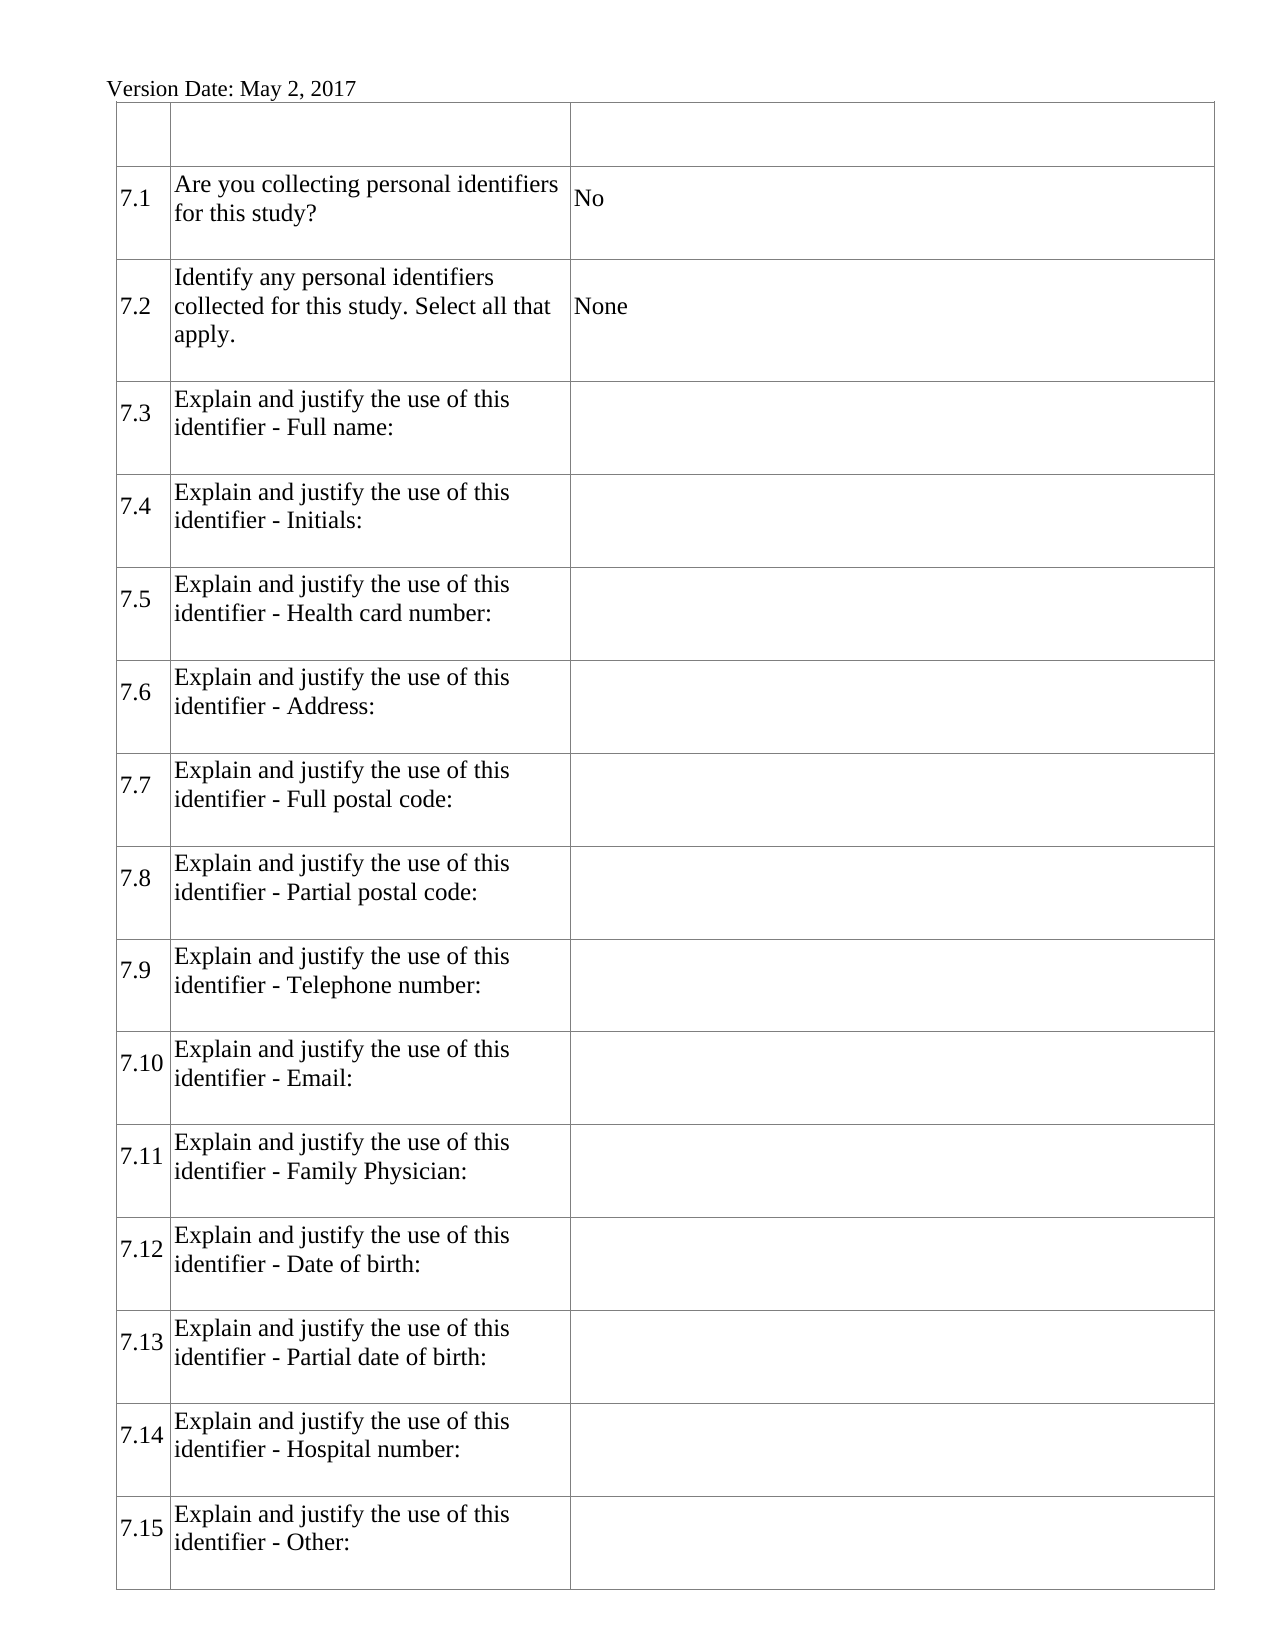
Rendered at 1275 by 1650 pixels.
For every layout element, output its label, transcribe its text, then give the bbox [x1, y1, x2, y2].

table_cell Explain and justify the use of this identifier - Partial postal code: [171, 847, 570, 938]
table_cell Explain and justify the use of this identifier - Date of birth: [171, 1218, 570, 1310]
table_cell 7.5 [117, 568, 170, 660]
table_cell 7.2 [117, 260, 170, 381]
table_cell [571, 475, 1214, 567]
table_cell 7.12 [117, 1218, 170, 1310]
table_cell Explain and justify the use of this identifier - Telephone number: [171, 940, 570, 1031]
table_cell No [571, 167, 1214, 259]
table_cell 7.8 [117, 847, 170, 938]
table_cell 7.9 [117, 940, 170, 1031]
table_cell 7.10 [117, 1032, 170, 1124]
table_header [571, 103, 1214, 166]
table_cell 7.6 [117, 661, 170, 753]
table_cell Explain and justify the use of this identifier - Other: [171, 1497, 570, 1589]
table_cell Identify any personal identifiers collected for this study. Select all that apply. [171, 260, 570, 381]
table_cell [571, 1404, 1214, 1496]
table_cell None [571, 260, 1214, 381]
table_cell 7.14 [117, 1404, 170, 1496]
table_cell [571, 940, 1214, 1031]
table_cell [571, 754, 1214, 846]
table_cell [571, 1311, 1214, 1403]
table_cell [571, 568, 1214, 660]
table_cell Explain and justify the use of this identifier - Health card number: [171, 568, 570, 660]
table_cell Explain and justify the use of this identifier - Partial date of birth: [171, 1311, 570, 1403]
table_cell 7.15 [117, 1497, 170, 1589]
table_cell 7.3 [117, 382, 170, 474]
table_cell [571, 1218, 1214, 1310]
table_cell Explain and justify the use of this identifier - Address: [171, 661, 570, 753]
table_cell 7.1 [117, 167, 170, 259]
table_cell Are you collecting personal identifiers for this study? [171, 167, 570, 259]
table_cell Explain and justify the use of this identifier - Hospital number: [171, 1404, 570, 1496]
table_cell Explain and justify the use of this identifier - Full name: [171, 382, 570, 474]
table_cell [571, 661, 1214, 753]
table_header [171, 103, 570, 166]
table_cell [571, 1125, 1214, 1217]
table_cell [571, 1497, 1214, 1589]
table_cell [571, 382, 1214, 474]
table_cell [571, 1032, 1214, 1124]
table_cell 7.4 [117, 475, 170, 567]
table_cell 7.13 [117, 1311, 170, 1403]
table_cell 7.7 [117, 754, 170, 846]
table_cell Explain and justify the use of this identifier - Email: [171, 1032, 570, 1124]
table_cell Explain and justify the use of this identifier - Initials: [171, 475, 570, 567]
table_header [117, 103, 170, 166]
table_cell Explain and justify the use of this identifier - Family Physician: [171, 1125, 570, 1217]
table_cell [571, 847, 1214, 938]
table_cell 7.11 [117, 1125, 170, 1217]
table_cell Explain and justify the use of this identifier - Full postal code: [171, 754, 570, 846]
